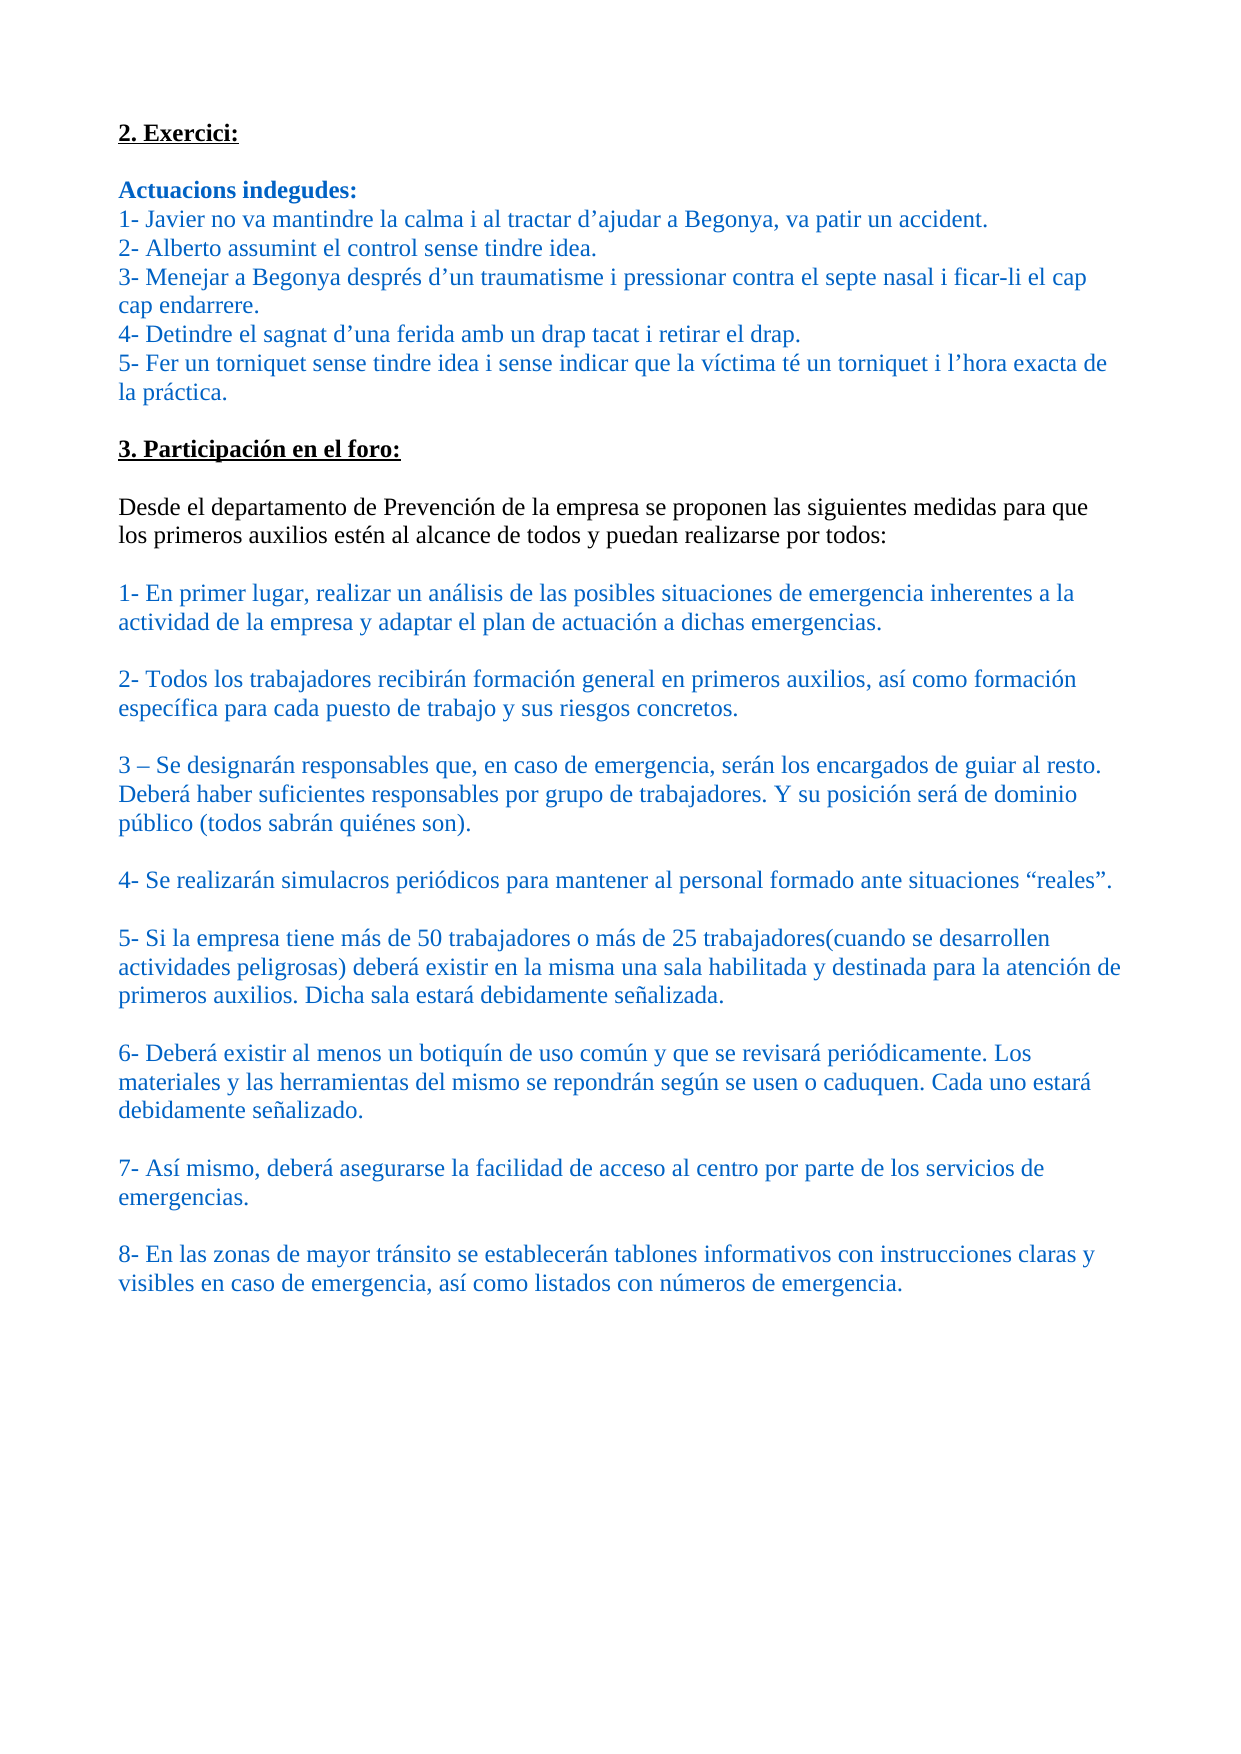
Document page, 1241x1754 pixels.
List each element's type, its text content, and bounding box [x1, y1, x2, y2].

text 6- Deberá existir al menos un botiquín de uso común y que se revisará periódicamente. Los materiales y las herramientas del mismo se repondrán según se usen o caduquen. Cada uno estará debidamente señalizado. [118, 1038, 1122, 1124]
text 2. Exercici: [118, 118, 1122, 147]
text 2- Alberto assumint el control sense tindre idea. [118, 233, 1122, 262]
text 2- Todos los trabajadores recibirán formación general en primeros auxilios, así como formación específica para cada puesto de trabajo y sus riesgos concretos. [118, 636, 1122, 722]
text Actuacions indegudes: [118, 176, 1122, 204]
text 7- Así mismo, deberá asegurarse la facilidad de acceso al centro por parte de los servicios de emergencias. [118, 1153, 1122, 1211]
text 1- Javier no va mantindre la calma i al tractar d’ajudar a Begonya, va patir un accident. [118, 204, 1122, 233]
text Desde el departamento de Prevención de la empresa se proponen las siguientes medidas para que los primeros auxilios estén al alcance de todos y puedan realizarse por todos: [118, 492, 1122, 549]
text 1- En primer lugar, realizar un análisis de las posibles situaciones de emergencia inherentes a la actividad de la empresa y adaptar el plan de actuación a dichas emergencias. [118, 578, 1122, 636]
text 3 – Se designarán responsables que, en caso de emergencia, serán los encargados de guiar al resto. Deberá haber suficientes responsables por grupo de trabajadores. Y su posición será de dominio público (todos sabrán quiénes son). [118, 722, 1122, 837]
text 5- Si la empresa tiene más de 50 trabajadores o más de 25 trabajadores(cuando se desarrollen actividades peligrosas) deberá existir en la misma una sala habilitada y destinada para la atención de primeros auxilios. Dicha sala estará debidamente señalizada. [118, 894, 1122, 1009]
text 3. Participación en el foro: [118, 434, 1122, 463]
text 5- Fer un torniquet sense tindre idea i sense indicar que la víctima té un torniquet i l’hora exacta de la práctica. [118, 348, 1122, 406]
text 4- Detindre el sagnat d’una ferida amb un drap tacat i retirar el drap. [118, 319, 1122, 348]
text 4- Se realizarán simulacros periódicos para mantener al personal formado ante situaciones “reales”. [118, 866, 1122, 894]
text 8- En las zonas de mayor tránsito se establecerán tablones informativos con instrucciones claras y visibles en caso de emergencia, así como listados con números de emergencia. [118, 1239, 1122, 1297]
text 3- Menejar a Begonya després d’un traumatisme i pressionar contra el septe nasal i ficar-li el cap cap endarrere. [118, 262, 1122, 319]
